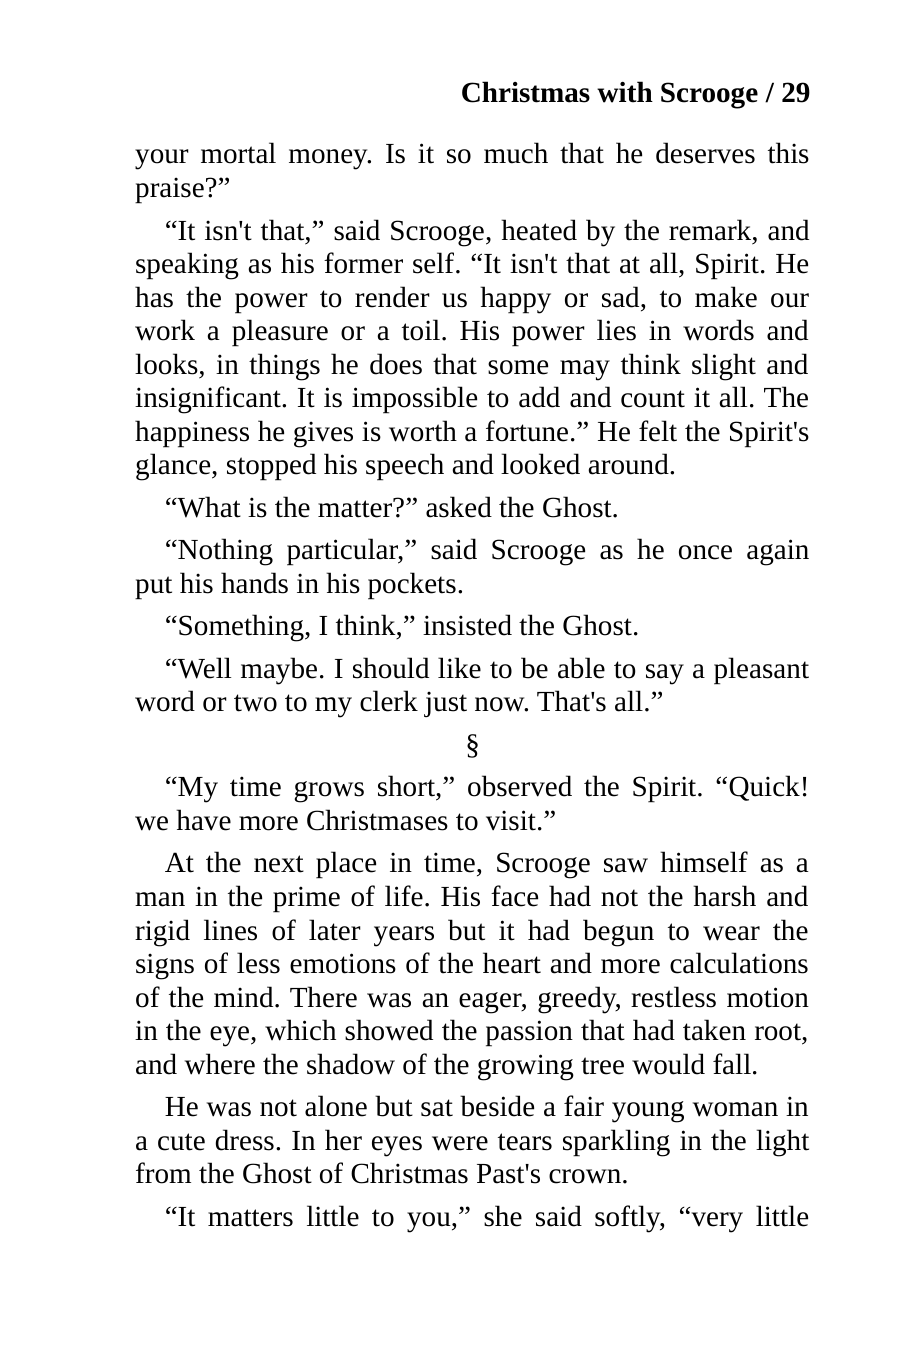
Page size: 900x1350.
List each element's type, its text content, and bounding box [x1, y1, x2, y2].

text “It matters little to you,” she said softly, “very little [135, 1199, 810, 1232]
text “Well maybe. I should like to be able to say a pleasant word or two to my clerk just now. That's all.” [135, 651, 810, 718]
text At the next place in time, Scrooge saw himself as a man in the prime of life. His face had not the harsh and rigid lines of later years but it had begun to wear the signs of less emotions of the heart and more calculations of the mind. There was an eager, greedy, restless motion in the eye, which showed the passion that had taken root, and where the shadow of the growing tree would fall. [135, 846, 810, 1080]
text “Nothing particular,” said Scrooge as he once again put his hands in his pockets. [135, 532, 810, 599]
text “Something, I think,” insisted the Ghost. [135, 608, 810, 642]
text “What is the matter?” asked the Ghost. [135, 490, 810, 523]
text “It isn't that,” said Scrooge, heated by the remark, and speaking as his former self. “It isn't that at all, Spirit. He has the power to render us happy or sad, to make our work a pleasure or a toil. His power lies in words and looks, in things he does that some may think slight and insignificant. It is impossible to add and count it all. The happiness he gives is worth a fortune.” He felt the Spirit's glance, stopped his speech and looked around. [135, 213, 810, 481]
text “My time grows short,” observed the Spirit. “Quick! we have more Christmases to visit.” [135, 769, 810, 837]
text § [135, 727, 810, 761]
text your mortal money. Is it so much that he deserves this praise?” [135, 137, 810, 204]
text He was not alone but sat beside a fair young woman in a cute dress. In her eyes were tears sparkling in the light from the Ghost of Christmas Past's crown. [135, 1089, 810, 1190]
